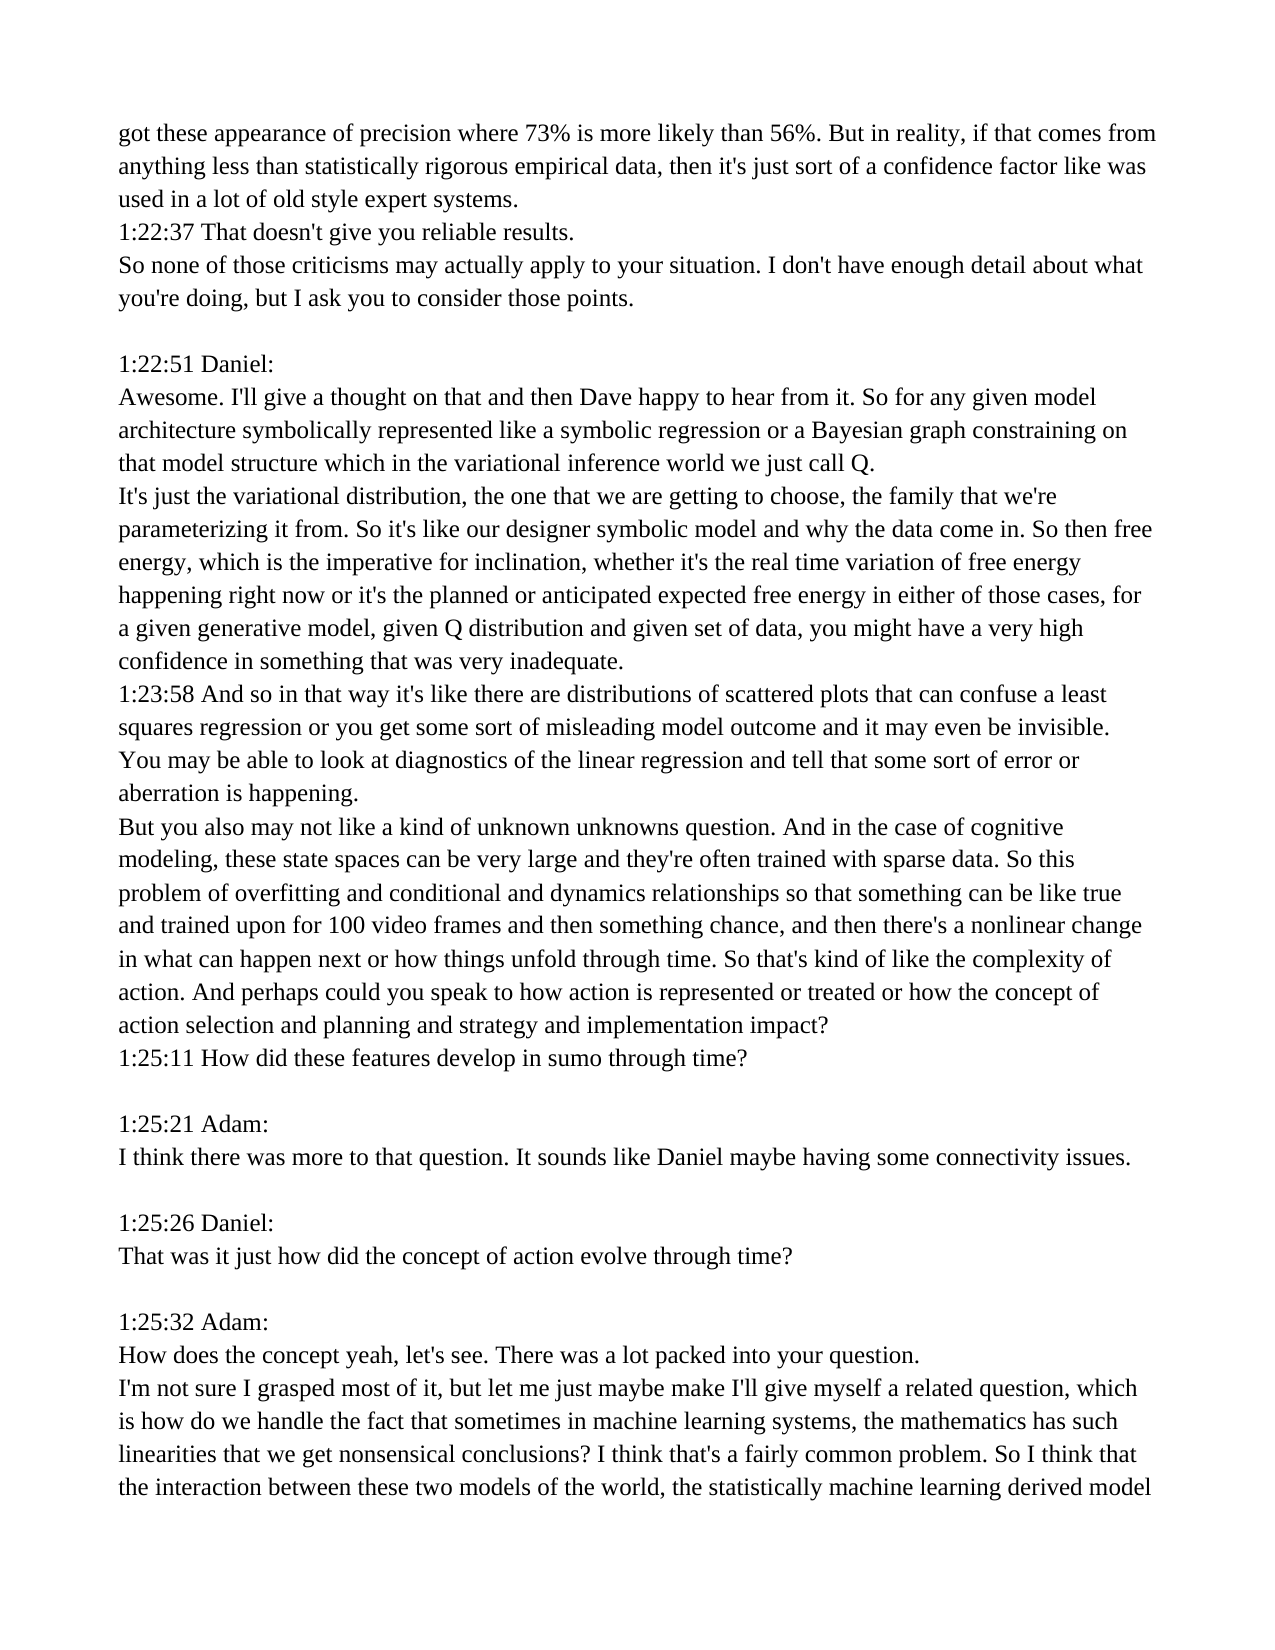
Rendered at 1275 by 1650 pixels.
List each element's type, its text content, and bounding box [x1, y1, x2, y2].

text 1:25:26 Daniel: [118, 1208, 1157, 1237]
text 1:25:32 Adam: [118, 1307, 1157, 1336]
text I think there was more to that question. It sounds like Daniel maybe having some connectivity issues. [118, 1142, 1157, 1171]
text 1:22:51 Daniel: [118, 349, 1157, 378]
text Awesome. I'll give a thought on that and then Dave happy to hear from it. So for any given model architecture symbolically represented like a symbolic regression or a Bayesian graph constraining on that model structure which in the variational inference world we just call Q. [118, 382, 1157, 477]
text 1:25:21 Adam: [118, 1109, 1157, 1137]
text So none of those criticisms may actually apply to your situation. I don't have enough detail about what you're doing, but I ask you to consider those points. [118, 250, 1157, 312]
text I'm not sure I grasped most of it, but let me just maybe make I'll give myself a related question, which is how do we handle the fact that sometimes in machine learning systems, the mathematics has such linearities that we get nonsensical conclusions? I think that's a fairly common problem. So I think that the interaction between these two models of the world, the statistically machine learning derived model [118, 1373, 1157, 1501]
text How does the concept yeah, let's see. There was a lot packed into your question. [118, 1340, 1157, 1369]
text 1:25:11 How did these features develop in sumo through time? [118, 1043, 1157, 1071]
text 1:22:37 That doesn't give you reliable results. [118, 217, 1157, 246]
text It's just the variational distribution, the one that we are getting to choose, the family that we're parameterizing it from. So it's like our designer symbolic model and why the data come in. So then free energy, which is the imperative for inclination, whether it's the real time variation of free energy happening right now or it's the planned or anticipated expected free energy in either of those cases, for a given generative model, given Q distribution and given set of data, you might have a very high confidence in something that was very inadequate. [118, 481, 1157, 675]
text 1:23:58 And so in that way it's like there are distributions of scattered plots that can confuse a least squares regression or you get some sort of misleading model outcome and it may even be invisible. You may be able to look at diagnostics of the linear regression and tell that some sort of error or aberration is happening. [118, 679, 1157, 807]
text But you also may not like a kind of unknown unknowns question. And in the case of cognitive modeling, these state spaces can be very large and they're often trained with sparse data. So this problem of overfitting and conditional and dynamics relationships so that something can be like true and trained upon for 100 video frames and then something chance, and then there's a nonlinear change in what can happen next or how things unfold through time. So that's kind of like the complexity of action. And perhaps could you speak to how action is represented or treated or how the concept of action selection and planning and strategy and implementation impact? [118, 812, 1157, 1038]
text got these appearance of precision where 73% is more likely than 56%. But in reality, if that comes from anything less than statistically rigorous empirical data, then it's just sort of a confidence factor like was used in a lot of old style expert systems. [118, 118, 1157, 213]
text That was it just how did the concept of action evolve through time? [118, 1241, 1157, 1269]
